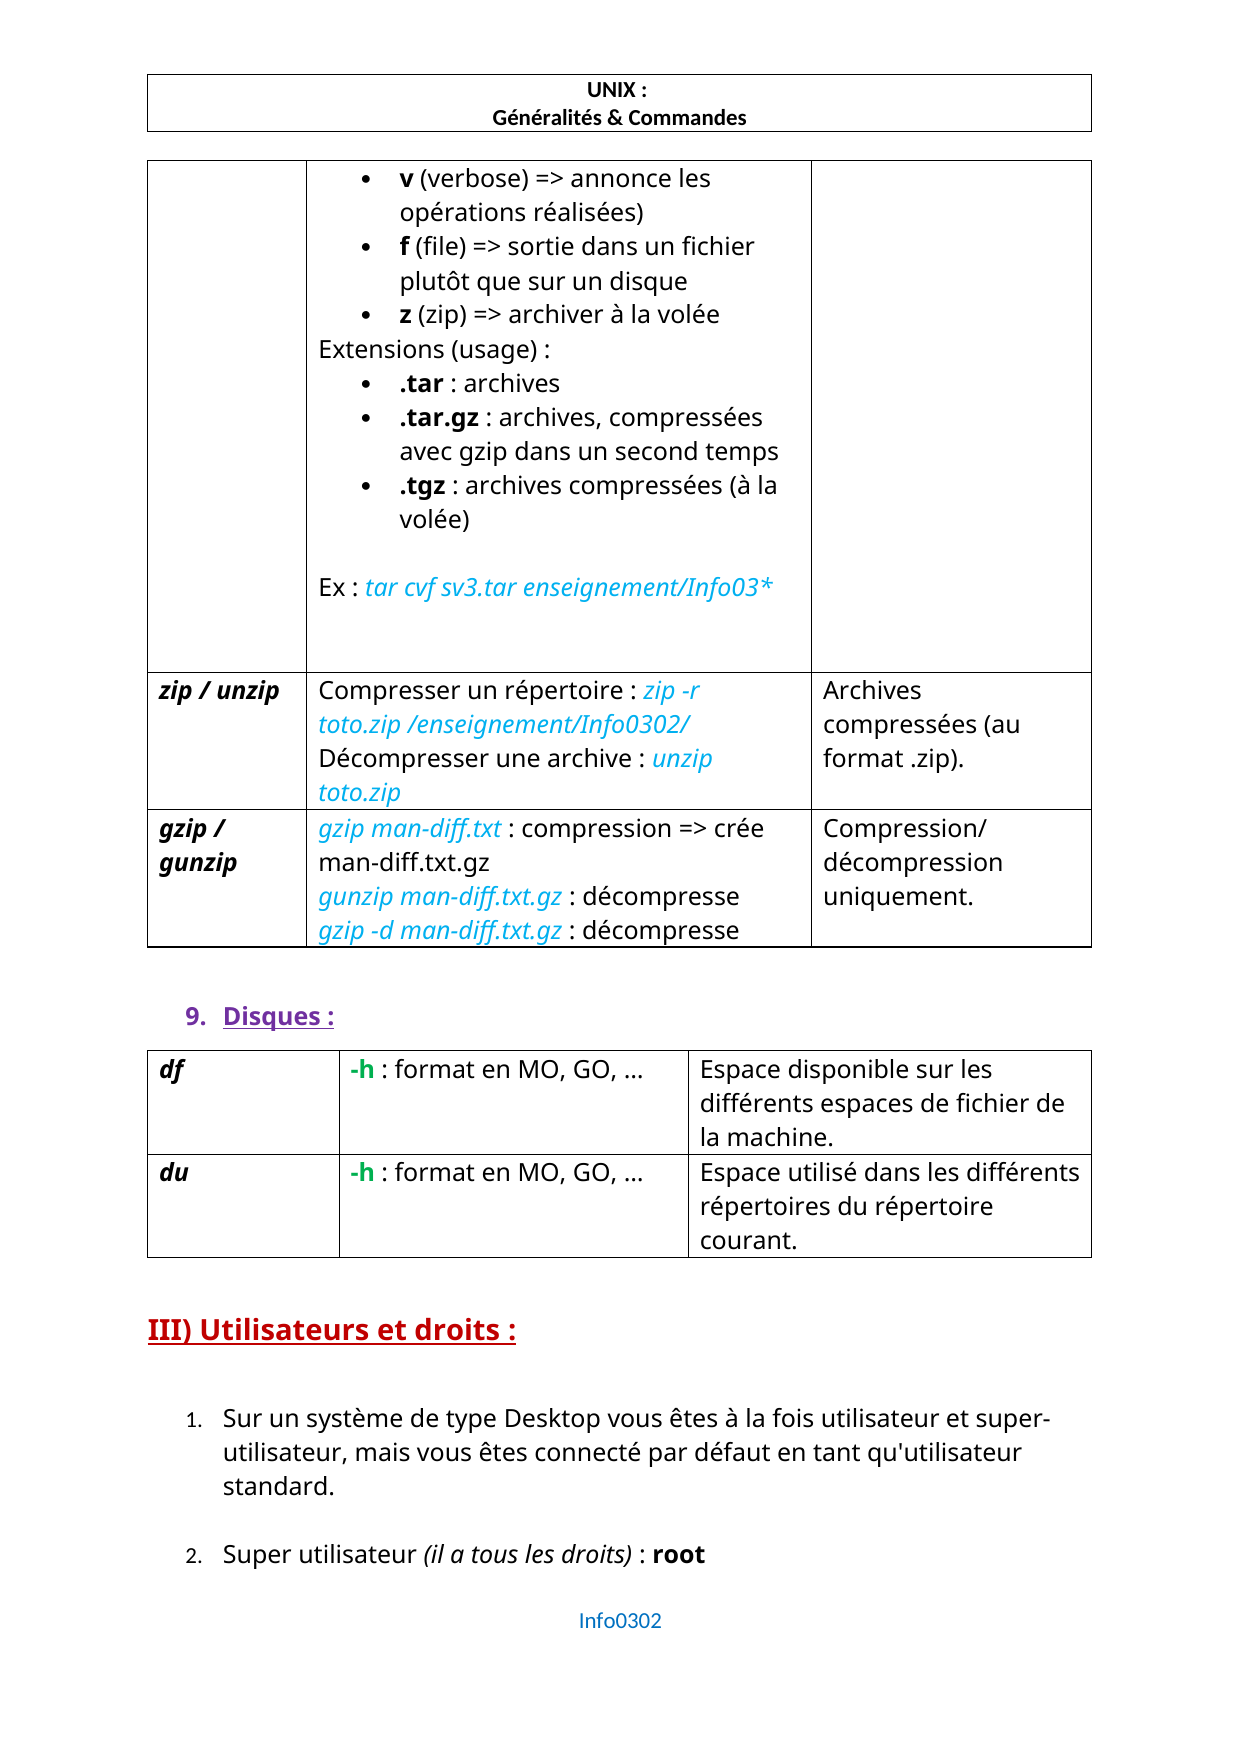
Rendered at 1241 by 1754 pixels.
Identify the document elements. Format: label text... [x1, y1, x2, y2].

list Disques : [185, 999, 1093, 1033]
table_cell Compresser un répertoire : zip -r toto.zip /enseignement/Info0302/ Décompresser une archive : unzip toto.zip [307, 673, 811, 809]
table_header [148, 161, 306, 672]
table_header -h : format en MO, GO, … [340, 1051, 688, 1153]
table_header Espace disponible sur les différents espaces de fichier de la machine. [689, 1051, 1091, 1153]
table_cell gzip / gunzip [148, 810, 306, 946]
table_header df [148, 1051, 339, 1153]
table_header [812, 161, 1091, 672]
table_cell Compression/décompression uniquement. [812, 810, 1091, 946]
text III) Utilisateurs et droits : [148, 1309, 1093, 1349]
table_cell du [148, 1155, 339, 1257]
table_cell -h : format en MO, GO, … [340, 1155, 688, 1257]
table_header Mode (un mode, au choix) : c (create) : création x (extract ) : extraction t : contenu r : ajout Options supplémentaires (éventuellement) : v (verbose) => annonce les opérations réalisées) f (file) => sortie dans un fichier plutôt que sur un disque z (zip) => archiver à la volée Extensions (usage) : .tar : archives .tar.gz : archives, compressées avec gzip dans un second temps .tgz : archives compressées (à la volée) Ex : tar cvf sv3.tar enseignement/Info03* [307, 161, 811, 672]
table_cell gzip man-diff.txt : compression => crée man-diff.txt.gz gunzip man-diff.txt.gz : décompresse gzip -d man-diff.txt.gz : décompresse [307, 810, 811, 946]
table_cell zip / unzip [148, 673, 306, 809]
list Sur un système de type Desktop vous êtes à la fois utilisateur et super-utilisateur, mais vous êtes connecté par défaut en tant qu'utilisateur standard. [185, 1400, 1093, 1502]
table_cell Archives compressées (au format .zip). [812, 673, 1091, 809]
table_cell Espace utilisé dans les différents répertoires du répertoire courant. [689, 1155, 1091, 1257]
list Super utilisateur (il a tous les droits) : root [185, 1536, 1093, 1571]
